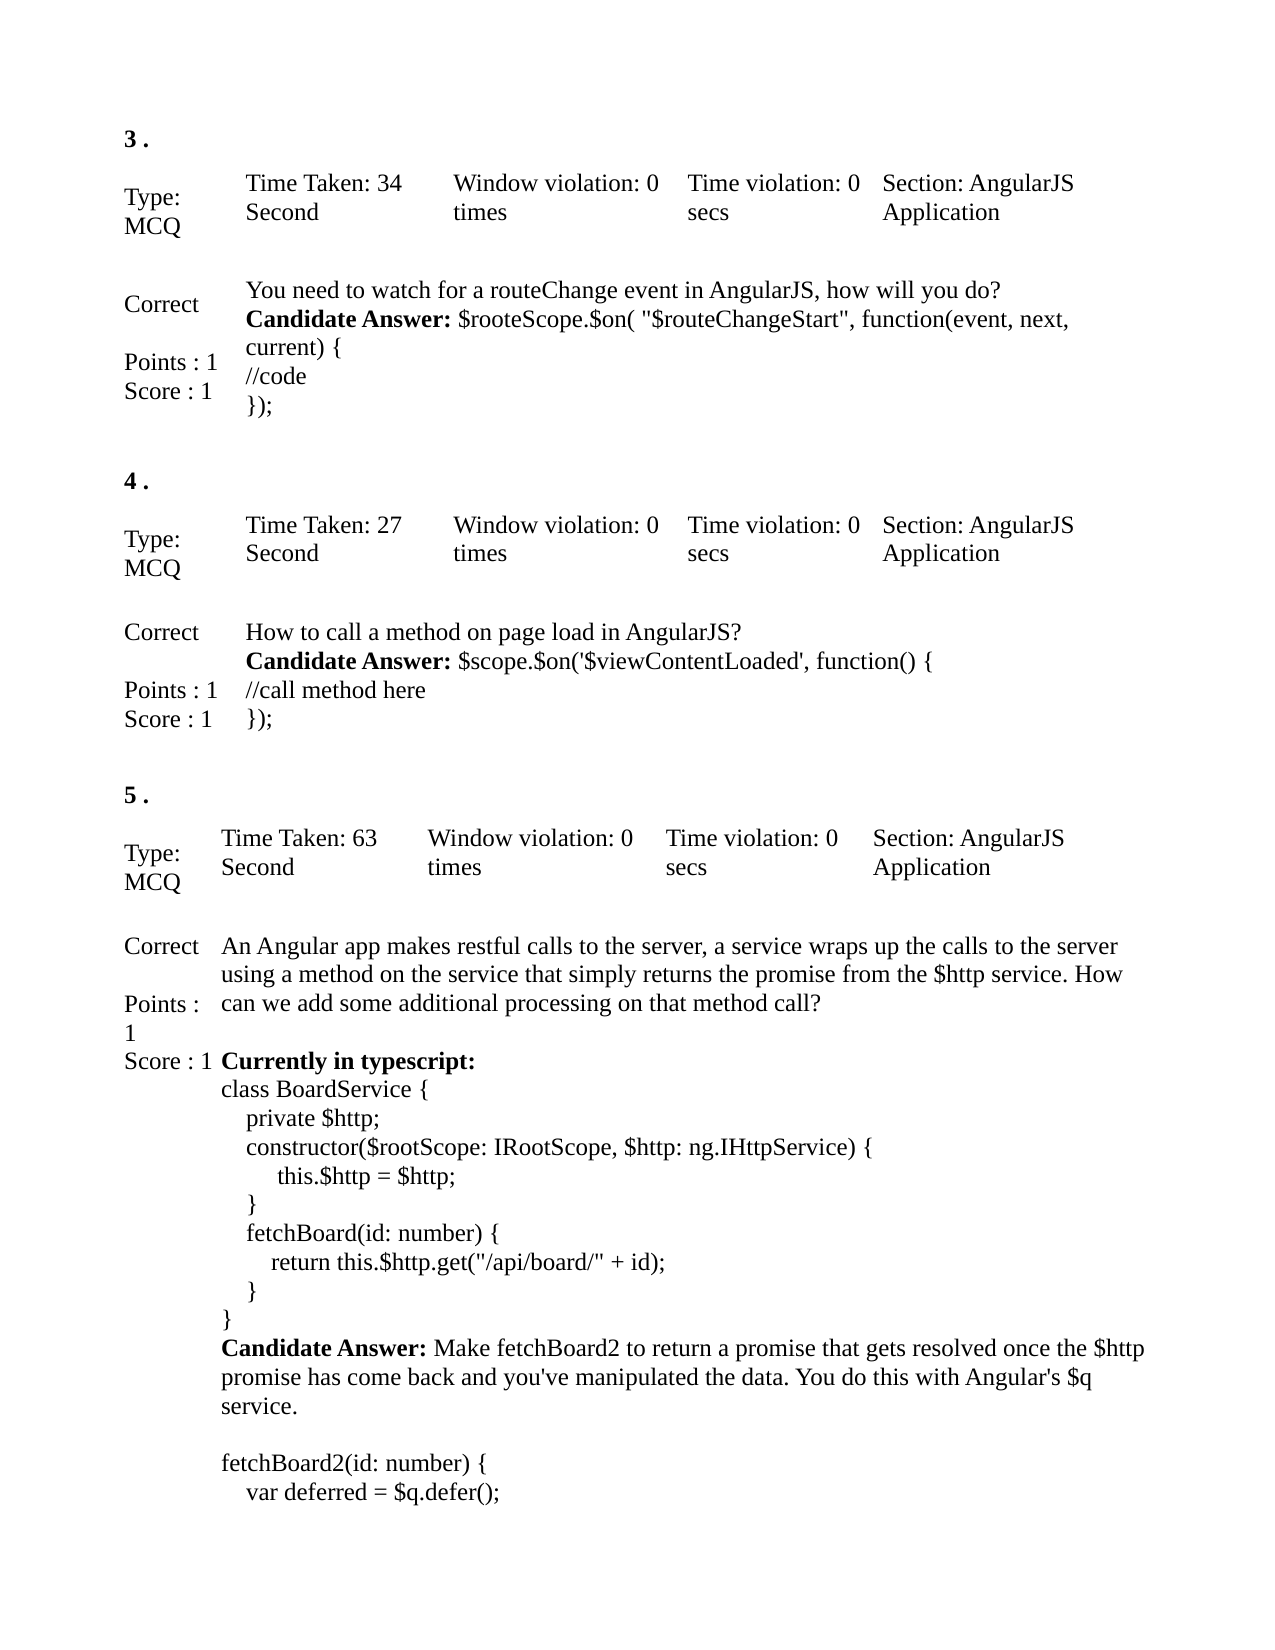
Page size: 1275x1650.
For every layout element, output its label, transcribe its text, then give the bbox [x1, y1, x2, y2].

table_cell You need to watch for a routeChange event in AngularJS, how will you do? Candidate Answer: $rooteScope.$on( "$routeChangeStart", function(event, next, current) { //code }); [243, 272, 1154, 422]
table_header 4 . Type: MCQ [121, 463, 242, 614]
table_header Window violation: 0 times [425, 777, 663, 928]
table_header 3 . Type: MCQ [121, 121, 242, 272]
table_header Window violation: 0 times [450, 463, 684, 614]
table_header 5 . Type: MCQ [121, 777, 218, 928]
table_header Section: AngularJS Application [879, 463, 1154, 614]
table_cell Correct Points : 1 Score : 1 [121, 272, 242, 422]
table_header Time violation: 0 secs [685, 121, 879, 272]
table_header Time violation: 0 secs [685, 463, 879, 614]
table_cell How to call a method on page load in AngularJS? Candidate Answer: $scope.$on('$viewContentLoaded', function() { //call method here }); [243, 614, 1154, 736]
table_header Time violation: 0 secs [663, 777, 870, 928]
table_header Section: AngularJS Application [870, 777, 1154, 928]
table_header Time Taken: 34 Second [243, 121, 450, 272]
table_header Time Taken: 63 Second [218, 777, 424, 928]
table_header Section: AngularJS Application [879, 121, 1154, 272]
table_header Window violation: 0 times [450, 121, 684, 272]
table_header Time Taken: 27 Second [243, 463, 450, 614]
table_header [118, 118, 1157, 1512]
table_cell Correct Points : 1 Score : 1 [121, 614, 242, 736]
table_cell Correct Points : 1 Score : 1 [121, 928, 218, 1509]
table_cell An Angular app makes restful calls to the server, a service wraps up the calls to the server using a method on the service that simply returns the promise from the $http service. How can we add some additional processing on that method call? Currently in typescript: class BoardService { private $http; constructor($rootScope: IRootScope, $http: ng.IHttpService) { this.$http = $http; } fetchBoard(id: number) { return this.$http.get("/api/board/" + id); } } Candidate Answer: Make fetchBoard2 to return a promise that gets resolved once the $http promise has come back and you've manipulated the data. You do this with Angular's $q service. fetchBoard2(id: number) { var deferred = $q.defer(); [218, 928, 1154, 1509]
